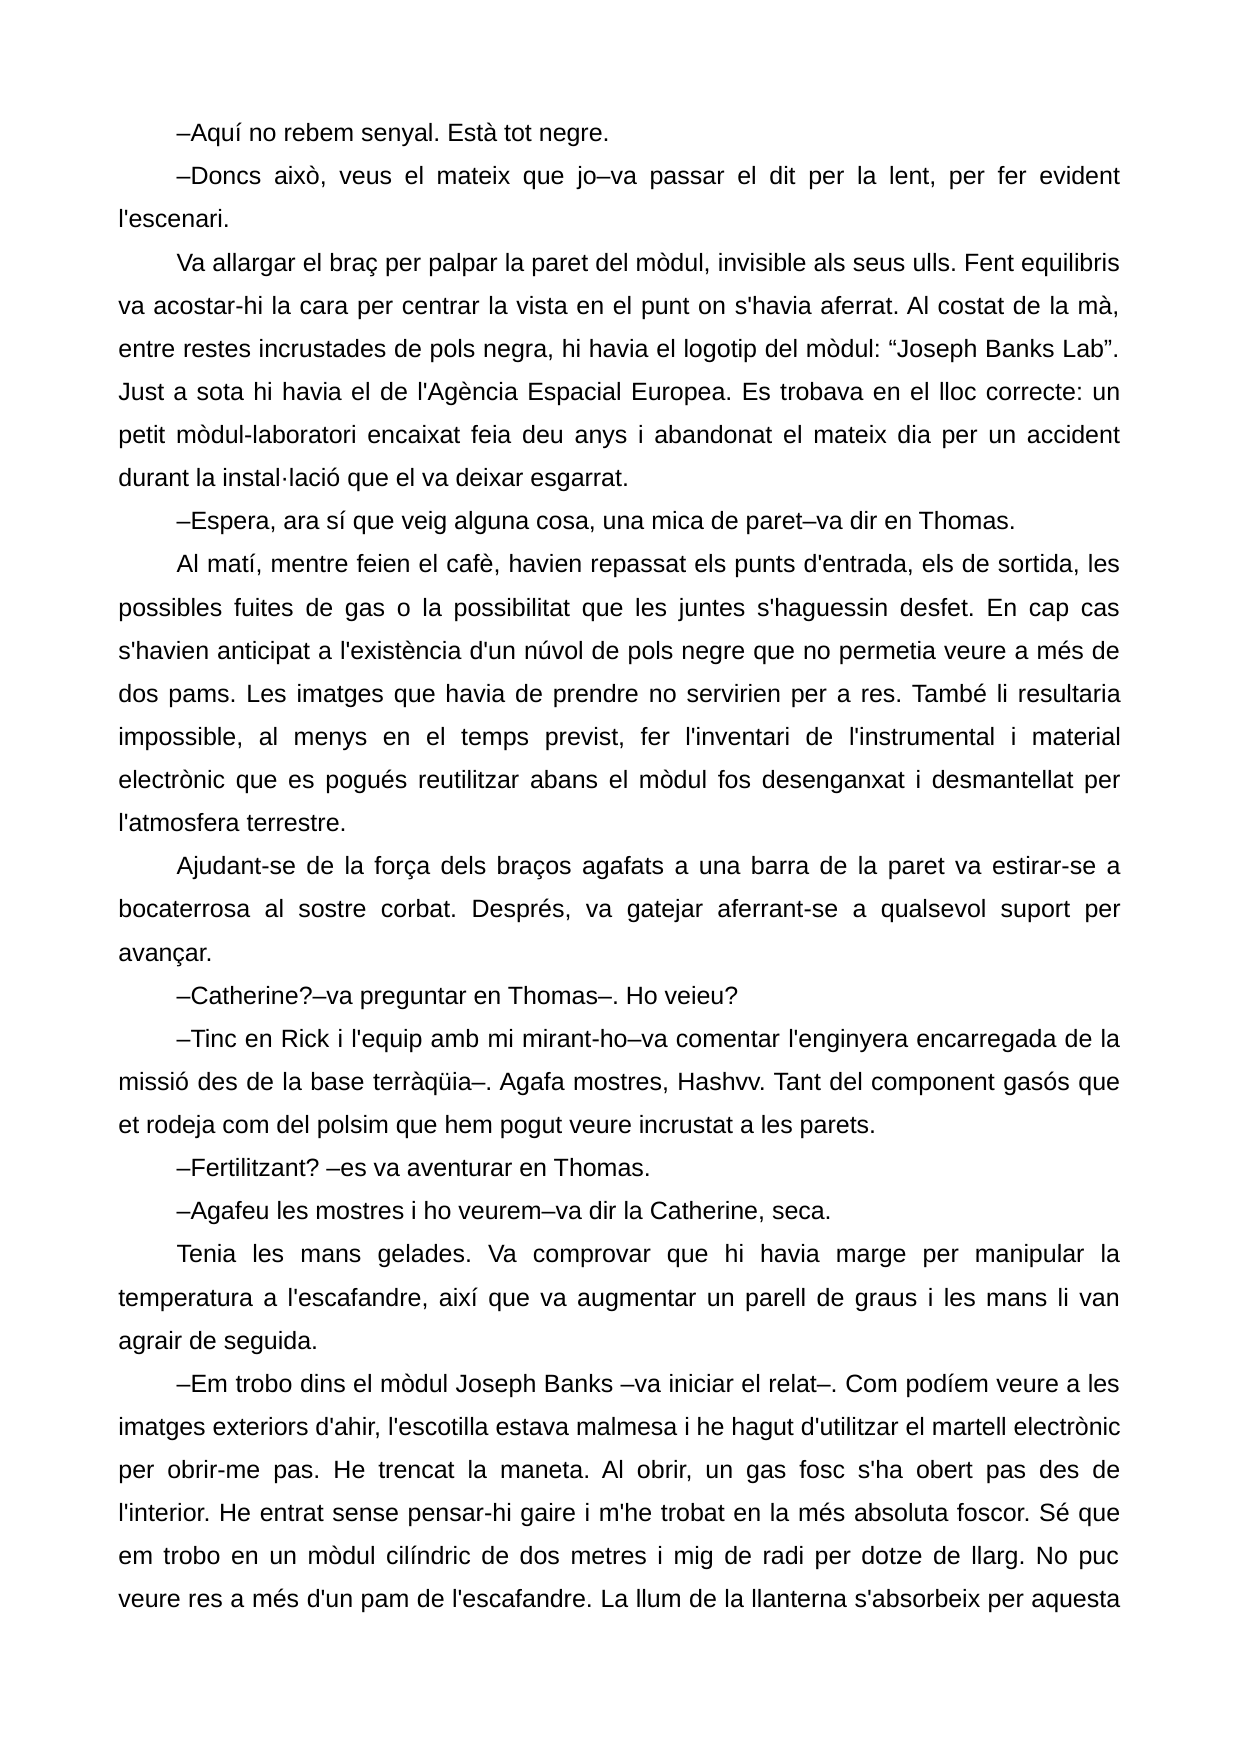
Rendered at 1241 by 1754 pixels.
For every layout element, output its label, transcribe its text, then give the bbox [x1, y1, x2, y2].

text –Tinc en Rick i l'equip amb mi mirant-ho–va comentar l'enginyera encarregada de la missió des de la base terràqüia–. Agafa mostres, Hashvv. Tant del component gasós que et rodeja com del polsim que hem pogut veure incrustat a les parets. [118, 1024, 1122, 1139]
text Tenia les mans gelades. Va comprovar que hi havia marge per manipular la temperatura a l'escafandre, així que va augmentar un parell de graus i les mans li van agrair de seguida. [118, 1239, 1122, 1354]
text –Em trobo dins el mòdul Joseph Banks –va iniciar el relat–. Com podíem veure a les imatges exteriors d'ahir, l'escotilla estava malmesa i he hagut d'utilitzar el martell electrònic per obrir-me pas. He trencat la maneta. Al obrir, un gas fosc s'ha obert pas des de l'interior. He entrat sense pensar-hi gaire i m'he trobat en la més absoluta foscor. Sé que em trobo en un mòdul cilíndric de dos metres i mig de radi per dotze de llarg. No puc veure res a més d'un pam de l'escafandre. La llum de la llanterna s'absorbeix per aquesta [118, 1369, 1122, 1613]
text –Agafeu les mostres i ho veurem–va dir la Catherine, seca. [118, 1196, 1122, 1225]
text Ajudant-se de la força dels braços agafats a una barra de la paret va estirar-se a bocaterrosa al sostre corbat. Després, va gatejar aferrant-se a qualsevol suport per avançar. [118, 851, 1122, 966]
text Va allargar el braç per palpar la paret del mòdul, invisible als seus ulls. Fent equilibris va acostar-hi la cara per centrar la vista en el punt on s'havia aferrat. Al costat de la mà, entre restes incrustades de pols negra, hi havia el logotip del mòdul: “Joseph Banks Lab”. Just a sota hi havia el de l'Agència Espacial Europea. Es trobava en el lloc correcte: un petit mòdul-laboratori encaixat feia deu anys i abandonat el mateix dia per un accident durant la instal·lació que el va deixar esgarrat. [118, 247, 1122, 492]
text –Doncs això, veus el mateix que jo–va passar el dit per la lent, per fer evident l'escenari. [118, 161, 1122, 233]
text –Catherine?–va preguntar en Thomas–. Ho veieu? [118, 981, 1122, 1009]
text Al matí, mentre feien el cafè, havien repassat els punts d'entrada, els de sortida, les possibles fuites de gas o la possibilitat que les juntes s'haguessin desfet. En cap cas s'havien anticipat a l'existència d'un núvol de pols negre que no permetia veure a més de dos pams. Les imatges que havia de prendre no servirien per a res. També li resultaria impossible, al menys en el temps previst, fer l'inventari de l'instrumental i material electrònic que es pogués reutilitzar abans el mòdul fos desenganxat i desmantellat per l'atmosfera terrestre. [118, 549, 1122, 837]
text –Aquí no rebem senyal. Està tot negre. [118, 118, 1122, 147]
text –Espera, ara sí que veig alguna cosa, una mica de paret–va dir en Thomas. [118, 506, 1122, 535]
text –Fertilitzant? –es va aventurar en Thomas. [118, 1153, 1122, 1182]
